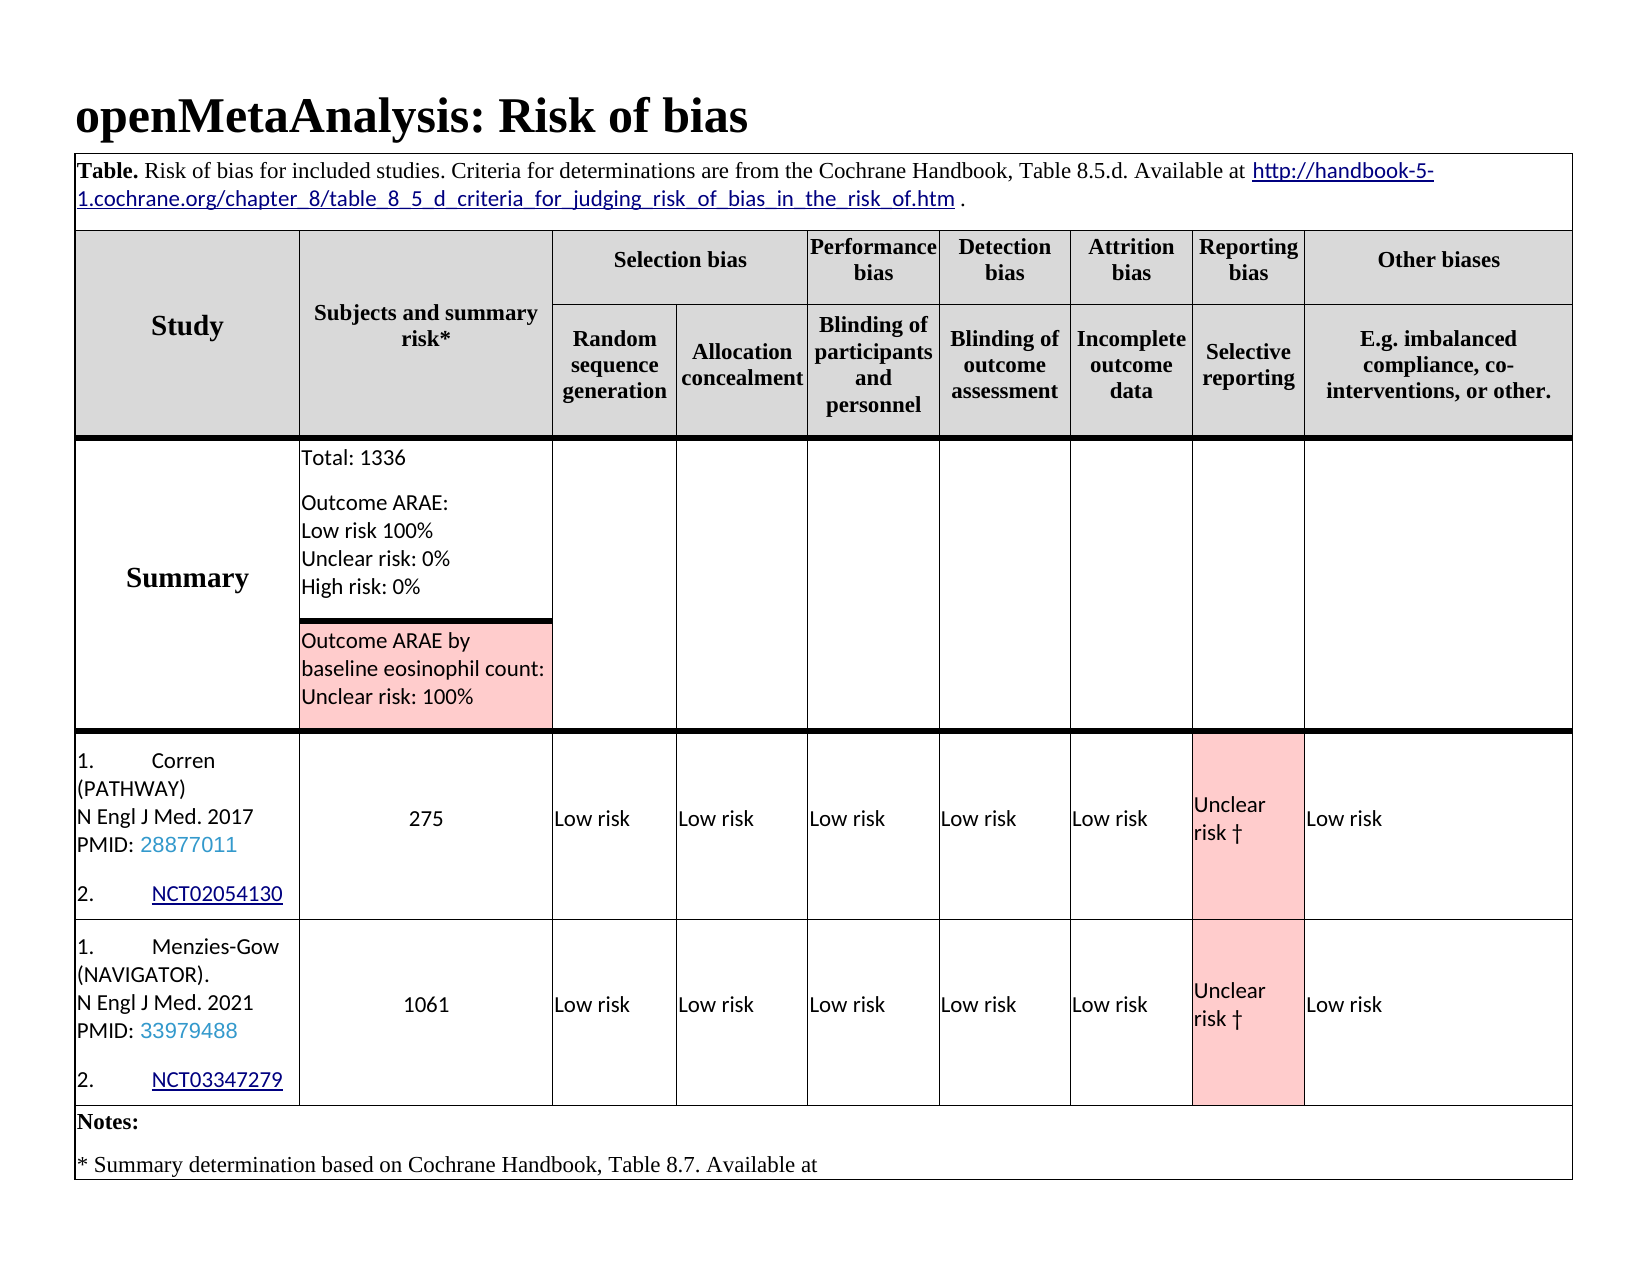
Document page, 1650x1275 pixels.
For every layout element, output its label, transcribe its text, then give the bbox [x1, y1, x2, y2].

table_cell Attrition bias [1071, 231, 1192, 304]
table_cell Low risk [1071, 920, 1192, 1105]
table_cell Low risk [940, 920, 1070, 1105]
table_cell Outcome ARAE by baseline eosinophil count: Unclear risk: 100% [300, 624, 552, 728]
table_cell 1061 [300, 920, 552, 1105]
table_cell Low risk [677, 920, 807, 1105]
table_cell Low risk [940, 734, 1070, 919]
table_cell Blinding of outcome assessment [940, 305, 1070, 435]
table_cell Menzies-Gow (NAVIGATOR). N Engl J Med. 2021 PMID: 33979488 NCT03347279 [76, 920, 299, 1105]
table_cell Subjects and summary risk* [300, 231, 552, 435]
table_cell [553, 441, 676, 728]
table_cell Random sequence generation [553, 305, 676, 435]
table_cell Total: 1336 Outcome ARAE: Low risk 100% Unclear risk: 0% High risk: 0% [300, 441, 552, 618]
table_cell Low risk [1305, 734, 1572, 919]
table_cell Study [76, 231, 299, 435]
table_cell [1193, 441, 1304, 728]
table_cell [940, 441, 1070, 728]
table_cell Allocation concealment [677, 305, 807, 435]
table_cell Unclear risk † [1193, 734, 1304, 919]
table_cell Unclear risk † [1193, 920, 1304, 1105]
table_cell Performance bias [808, 231, 939, 304]
table_cell Other biases [1305, 231, 1572, 304]
table_cell [677, 441, 807, 728]
table_cell [1305, 441, 1572, 728]
table_cell Selective reporting [1193, 305, 1304, 435]
table_cell Incomplete outcome data [1071, 305, 1192, 435]
table_cell Low risk [808, 734, 939, 919]
table_cell Low risk [677, 734, 807, 919]
table_cell Corren (PATHWAY) N Engl J Med. 2017 PMID: 28877011 NCT02054130 [76, 734, 299, 919]
table_cell 275 [300, 734, 552, 919]
table_cell Reporting bias [1193, 231, 1304, 304]
text openMetaAnalysis: Risk of bias [75, 85, 1575, 143]
table_cell E.g. imbalanced compliance, co-interventions, or other. [1305, 305, 1572, 435]
table_cell Low risk [1071, 734, 1192, 919]
table_cell Low risk [553, 920, 676, 1105]
table_cell Blinding of participants and personnel [808, 305, 939, 435]
table_cell Low risk [553, 734, 676, 919]
table_cell Low risk [808, 920, 939, 1105]
table_header Table. Risk of bias for included studies. Criteria for determinations are from the Cochrane Handbook, Table 8.5.d. Available at http://handbook-5-1.cochrane.org/chapter_8/table_8_5_d_criteria_for_judging_risk_of_bias_in_the_risk_of.htm . [76, 154, 1572, 230]
table_cell Detection bias [940, 231, 1070, 304]
table_cell Selection bias [553, 231, 807, 304]
table_cell [808, 441, 939, 728]
table_cell Low risk [1305, 920, 1572, 1105]
table_cell [1071, 441, 1192, 728]
table_cell Summary [76, 441, 299, 728]
table_cell Notes: * Summary determination based on Cochrane Handbook, Table 8.7. Available at [76, 1106, 1572, 1179]
